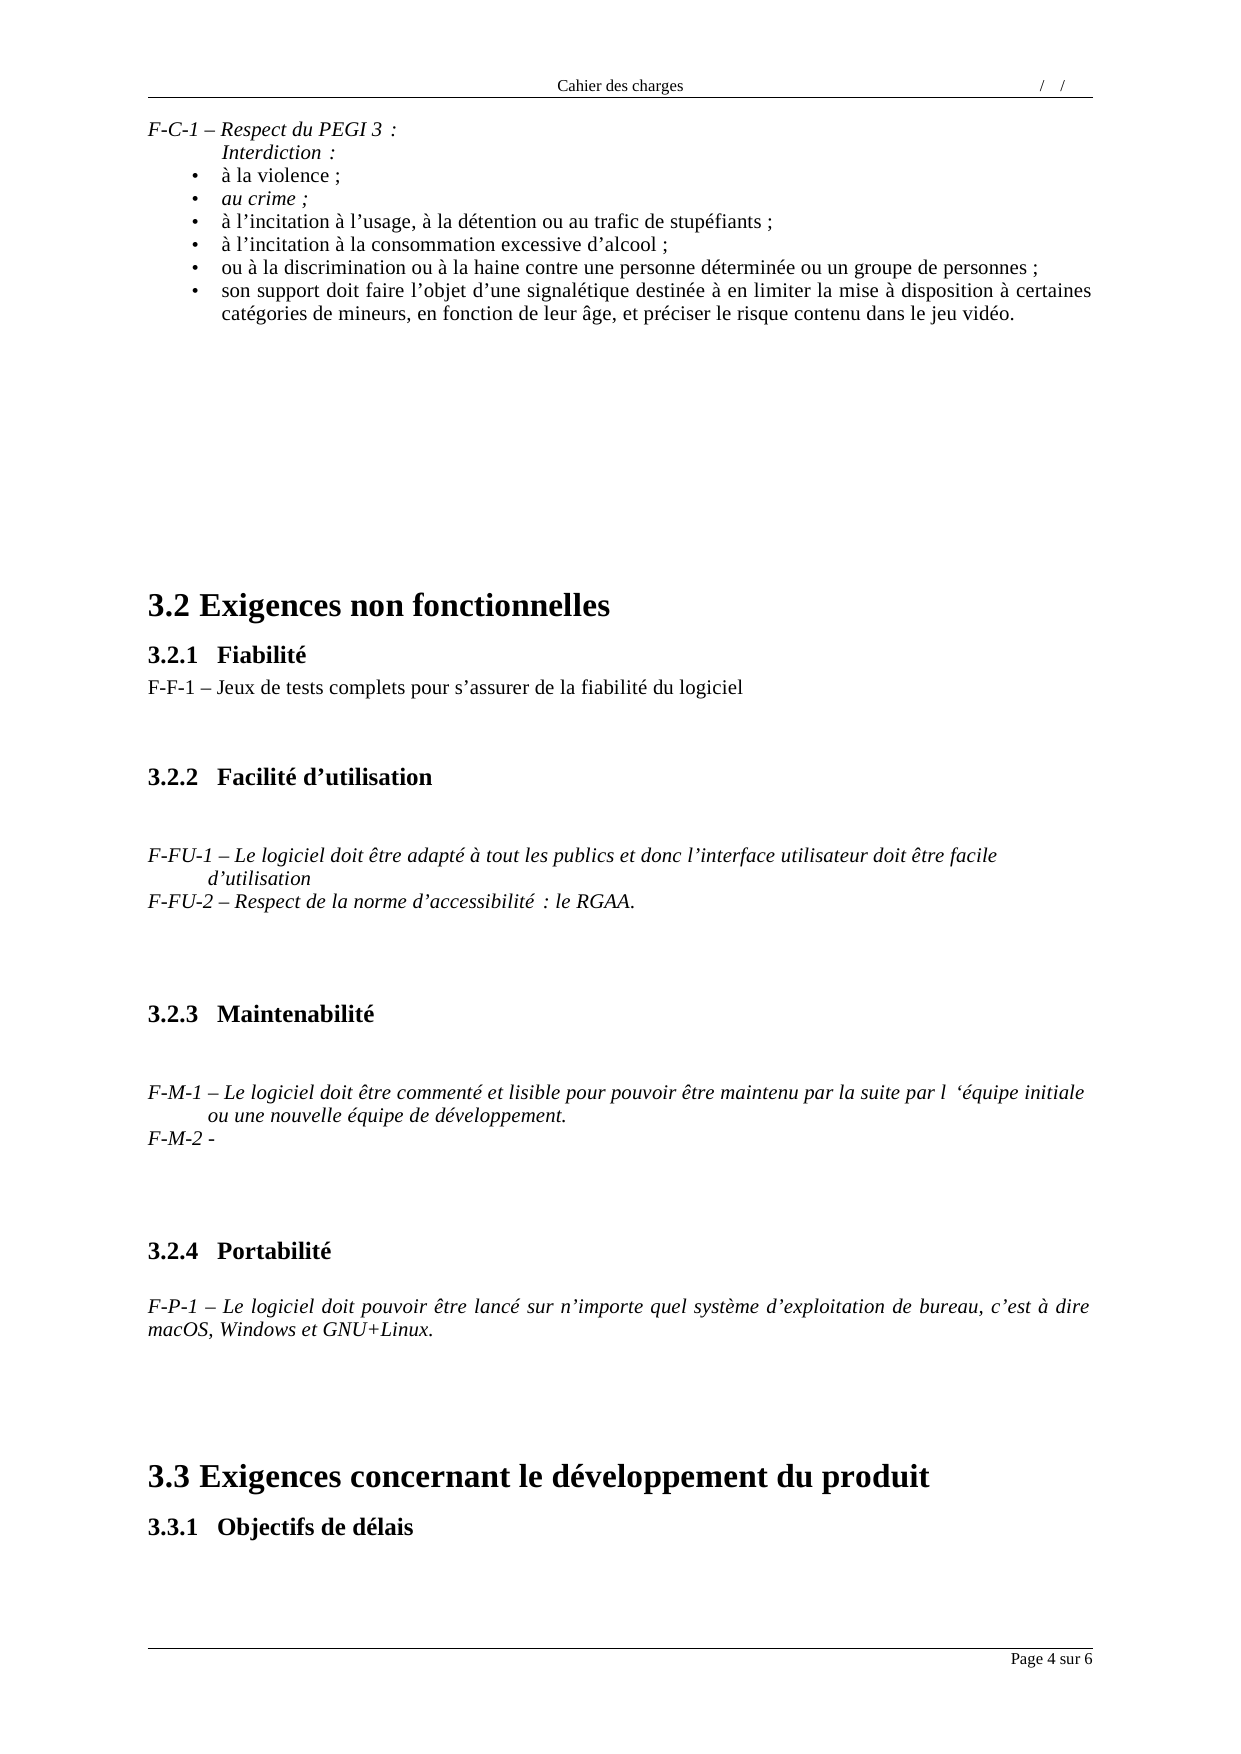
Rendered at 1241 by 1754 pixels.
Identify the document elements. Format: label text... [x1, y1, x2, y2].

list au crime ; [192, 187, 1093, 210]
text F-P-1 – Le logiciel doit pouvoir être lancé sur n’importe quel système d’exploitation de bureau, c’est à dire macOS, Windows et GNU+Linux. [148, 1295, 1093, 1341]
subtitle Facilité d’utilisation [148, 763, 1093, 791]
text F-M-2 - [148, 1127, 1093, 1150]
subtitle Maintenabilité [148, 1000, 1093, 1028]
list ou à la discrimination ou à la haine contre une personne déterminée ou un groupe de personnes ; [192, 256, 1093, 279]
subtitle Exigences non fonctionnelles [148, 586, 1093, 623]
list à l’incitation à l’usage, à la détention ou au trafic de stupéfiants ; [192, 210, 1093, 233]
text F-M-1 – Le logiciel doit être commenté et lisible pour pouvoir être maintenu par la suite par l ‘équipe initiale ou une nouvelle équipe de développement. [148, 1081, 1093, 1127]
subtitle Portabilité [148, 1237, 1093, 1265]
text F-FU-1 – Le logiciel doit être adapté à tout les publics et donc l’interface utilisateur doit être facile d’utilisation [148, 844, 1093, 890]
list son support doit faire l’objet d’une signalétique destinée à en limiter la mise à disposition à certaines catégories de mineurs, en fonction de leur âge, et préciser le risque contenu dans le jeu vidéo. [192, 279, 1093, 325]
list à la violence ; [192, 164, 1093, 187]
text F-C-1 – Respect du PEGI 3 : [148, 118, 1093, 141]
text F-F-1 – Jeux de tests complets pour s’assurer de la fiabilité du logiciel [148, 676, 1093, 699]
subtitle Exigences concernant le développement du produit [148, 1457, 1093, 1494]
text Interdiction : [148, 141, 1093, 164]
subtitle Fiabilité [148, 641, 1093, 669]
subtitle Objectifs de délais [148, 1512, 1093, 1540]
text F-FU-2 – Respect de la norme d’accessibilité : le RGAA. [148, 890, 1093, 913]
list à l’incitation à la consommation excessive d’alcool ; [192, 233, 1093, 256]
